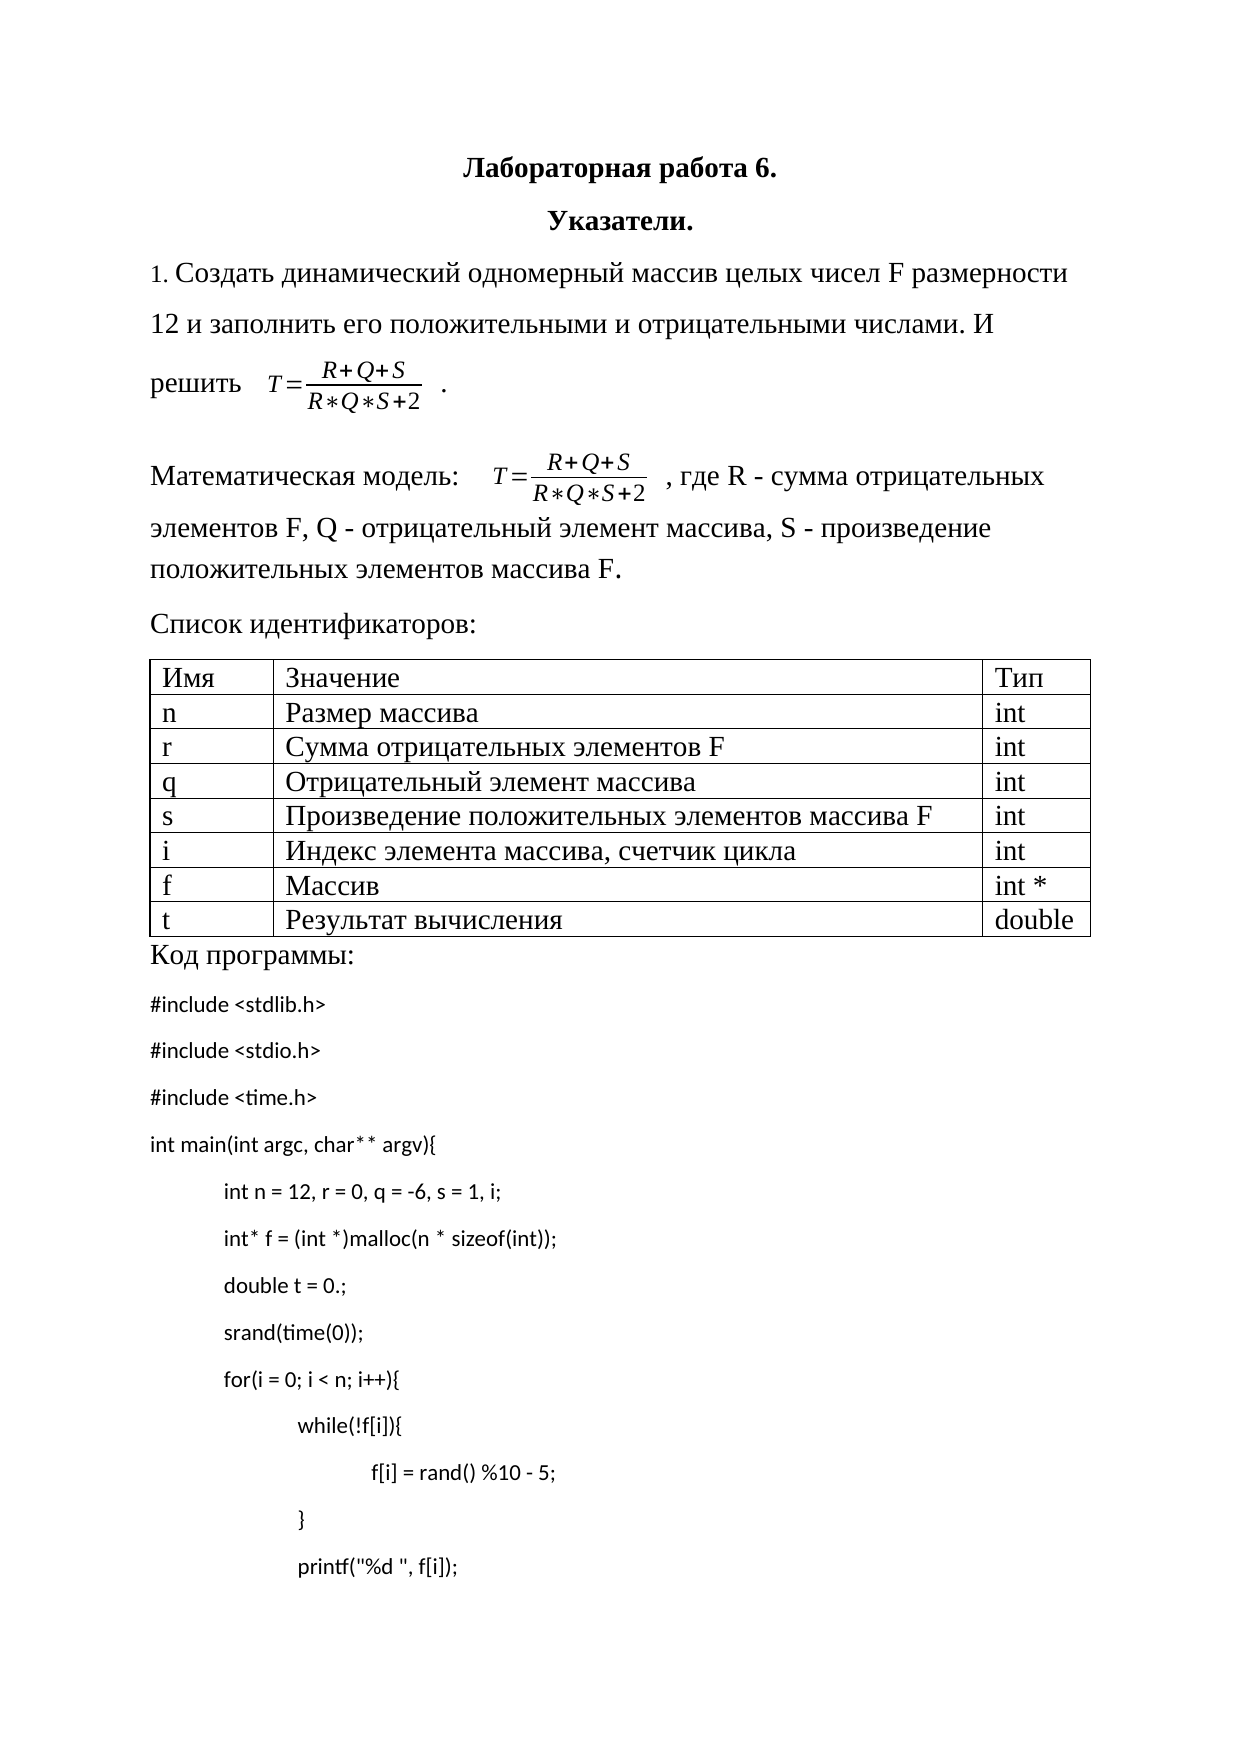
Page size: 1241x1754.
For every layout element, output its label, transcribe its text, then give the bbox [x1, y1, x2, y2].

text Лабораторная работа 6. [150, 150, 1090, 183]
table_cell int [983, 764, 1090, 797]
table_cell n [151, 695, 273, 728]
text 1. Создать динамический одномерный массив целых чисел F размерности 12 и заполнить его положительными и отрицательными числами. И решить . [150, 256, 1090, 415]
text for(i = 0; i < n; i++){ [150, 1365, 1090, 1393]
text Математическая модель: , где R - сумма отрицательных элементов F, Q - отрицательный элемент массива, S - произведение положительных элементов массива F. [150, 449, 1090, 587]
table_header Имя [151, 660, 273, 694]
text while(!f[i]){ [150, 1412, 1090, 1439]
text } [150, 1505, 1090, 1533]
table_cell int [983, 833, 1090, 867]
table_cell int [983, 729, 1090, 763]
table_cell Произведение положительных элементов массива F [274, 799, 982, 832]
table_cell Массив [274, 868, 982, 901]
table_header Значение [274, 660, 982, 694]
table_cell Отрицательный элемент массива [274, 764, 982, 797]
text #include <stdio.h> [150, 1037, 1090, 1064]
table_cell double [983, 902, 1090, 936]
table_cell s [151, 799, 273, 832]
text printf("%d ", f[i]); [150, 1552, 1090, 1580]
table_cell Размер массива [274, 695, 982, 728]
table_cell int [983, 799, 1090, 832]
text #include <time.h> [150, 1083, 1090, 1111]
table_cell Сумма отрицательных элементов F [274, 729, 982, 763]
text int n = 12, r = 0, q = -6, s = 1, i; [150, 1177, 1090, 1205]
table_cell r [151, 729, 273, 763]
text double t = 0.; [150, 1271, 1090, 1299]
text Код программы: [150, 937, 1090, 970]
table_cell q [151, 764, 273, 797]
table_cell Индекс элемента массива, счетчик цикла [274, 833, 982, 867]
text f[i] = rand() %10 - 5; [150, 1458, 1090, 1486]
text srand(time(0)); [150, 1318, 1090, 1346]
text Список идентификаторов: [150, 606, 1090, 640]
table_cell f [151, 868, 273, 901]
text #include <stdlib.h> [150, 990, 1090, 1018]
table_header Тип [983, 660, 1090, 694]
table_cell int * [983, 868, 1090, 901]
table_cell int [983, 695, 1090, 728]
text int main(int argc, char** argv){ [150, 1130, 1090, 1158]
table_cell i [151, 833, 273, 867]
text Указатели. [150, 203, 1090, 236]
table_cell Результат вычисления [274, 902, 982, 936]
text int* f = (int *)malloc(n * sizeof(int)); [150, 1224, 1090, 1252]
table_cell t [151, 902, 273, 936]
